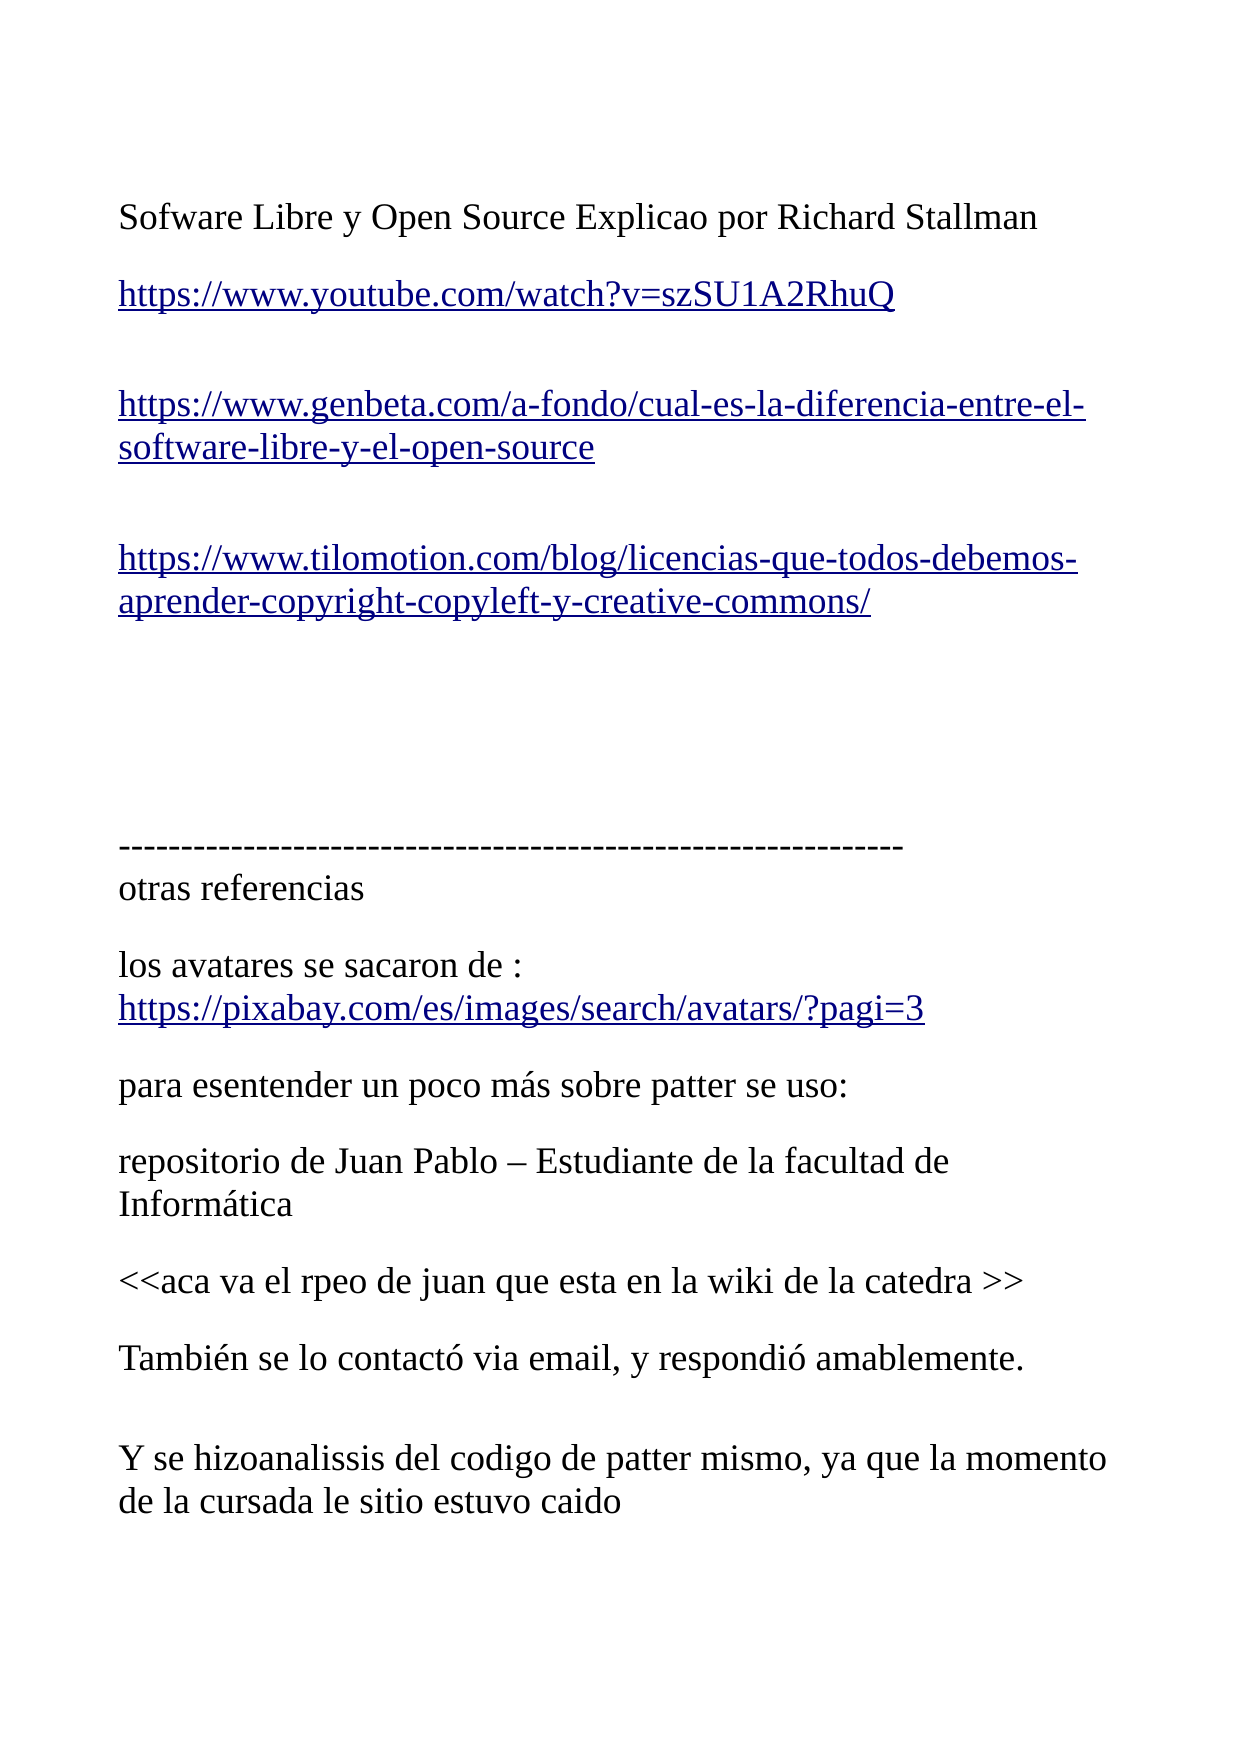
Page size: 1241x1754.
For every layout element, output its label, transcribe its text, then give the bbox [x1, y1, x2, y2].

text https://www.genbeta.com/a-fondo/cual-es-la-diferencia-entre-el-software-libre-y-el-open-source [118, 382, 1122, 468]
text También se lo contactó via email, y respondió amablemente. [118, 1335, 1122, 1378]
text Y se hizoanalissis del codigo de patter mismo, ya que la momento de la cursada le sitio estuvo caido [118, 1436, 1122, 1522]
text https://www.youtube.com/watch?v=szSU1A2RhuQ [118, 271, 1122, 314]
text <<aca va el rpeo de juan que esta en la wiki de la catedra >> [118, 1258, 1122, 1302]
text https://pixabay.com/es/images/search/avatars/?pagi=3 [118, 985, 1122, 1028]
text https://www.tilomotion.com/blog/licencias-que-todos-debemos-aprender-copyright-copyleft-y-creative-commons/ [118, 535, 1122, 621]
text para esentender un poco más sobre patter se uso: [118, 1062, 1122, 1105]
text repositorio de Juan Pablo – Estudiante de la facultad de Informática [118, 1139, 1122, 1225]
text otras referencias [118, 866, 1122, 909]
text los avatares se sacaron de : [118, 942, 1122, 985]
text Sofware Libre y Open Source Explicao por Richard Stallman [118, 195, 1122, 238]
text --------------------------------------------------------------- [118, 822, 1122, 866]
